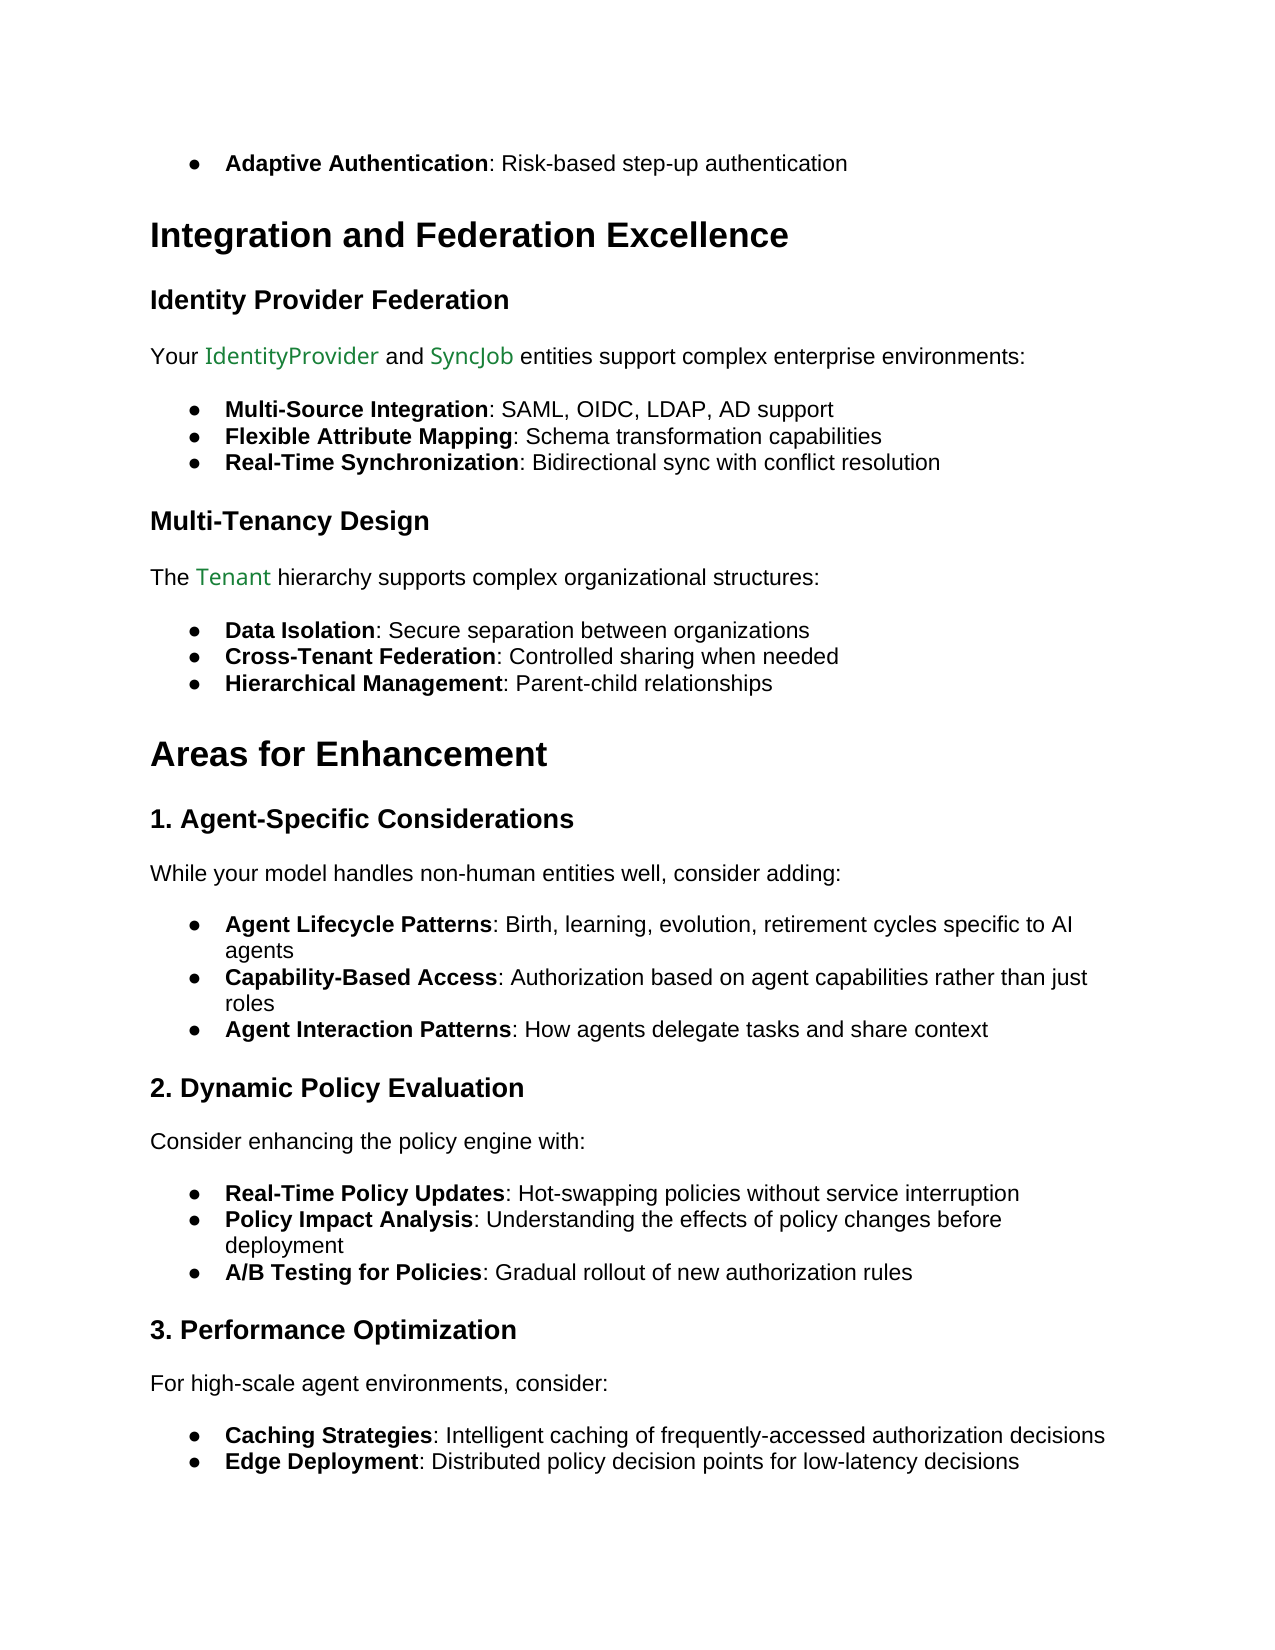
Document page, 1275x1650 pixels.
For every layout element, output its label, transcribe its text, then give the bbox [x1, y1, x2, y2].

list Cross-Tenant Federation: Controlled sharing when needed [187, 643, 1125, 670]
subtitle 3. Performance Optimization [150, 1314, 1125, 1345]
list Flexible Attribute Mapping: Schema transformation capabilities [187, 423, 1125, 449]
list A/B Testing for Policies: Gradual rollout of new authorization rules [187, 1259, 1125, 1285]
text The Tenant hierarchy supports complex organizational structures: [150, 561, 1125, 592]
list Edge Deployment: Distributed policy decision points for low-latency decisions [187, 1448, 1125, 1474]
subtitle Multi-Tenancy Design [150, 504, 1125, 536]
list Adaptive Authentication: Risk-based step-up authentication [187, 150, 1125, 176]
subtitle 2. Dynamic Policy Evaluation [150, 1072, 1125, 1103]
text While your model handles non-human entities well, consider adding: [150, 860, 1125, 886]
list Agent Interaction Patterns: How agents delegate tasks and share context [187, 1016, 1125, 1043]
subtitle 1. Agent-Specific Considerations [150, 803, 1125, 835]
list Policy Impact Analysis: Understanding the effects of policy changes before deployment [187, 1206, 1125, 1259]
list Caching Strategies: Intelligent caching of frequently-accessed authorization decisions [187, 1422, 1125, 1448]
subtitle Areas for Enhancement [150, 733, 1125, 774]
text Consider enhancing the policy engine with: [150, 1128, 1125, 1154]
list Real-Time Policy Updates: Hot-swapping policies without service interruption [187, 1179, 1125, 1206]
text For high-scale agent environments, consider: [150, 1370, 1125, 1397]
list Data Isolation: Secure separation between organizations [187, 617, 1125, 643]
subtitle Identity Provider Federation [150, 284, 1125, 315]
list Agent Lifecycle Patterns: Birth, learning, evolution, retirement cycles specific to AI agents [187, 911, 1125, 964]
list Real-Time Synchronization: Bidirectional sync with conflict resolution [187, 449, 1125, 475]
text Your IdentityProvider and SyncJob entities support complex enterprise environments: [150, 340, 1125, 371]
list Capability-Based Access: Authorization based on agent capabilities rather than just roles [187, 964, 1125, 1016]
list Multi-Source Integration: SAML, OIDC, LDAP, AD support [187, 396, 1125, 423]
subtitle Integration and Federation Excellence [150, 214, 1125, 254]
list Hierarchical Management: Parent-child relationships [187, 670, 1125, 696]
